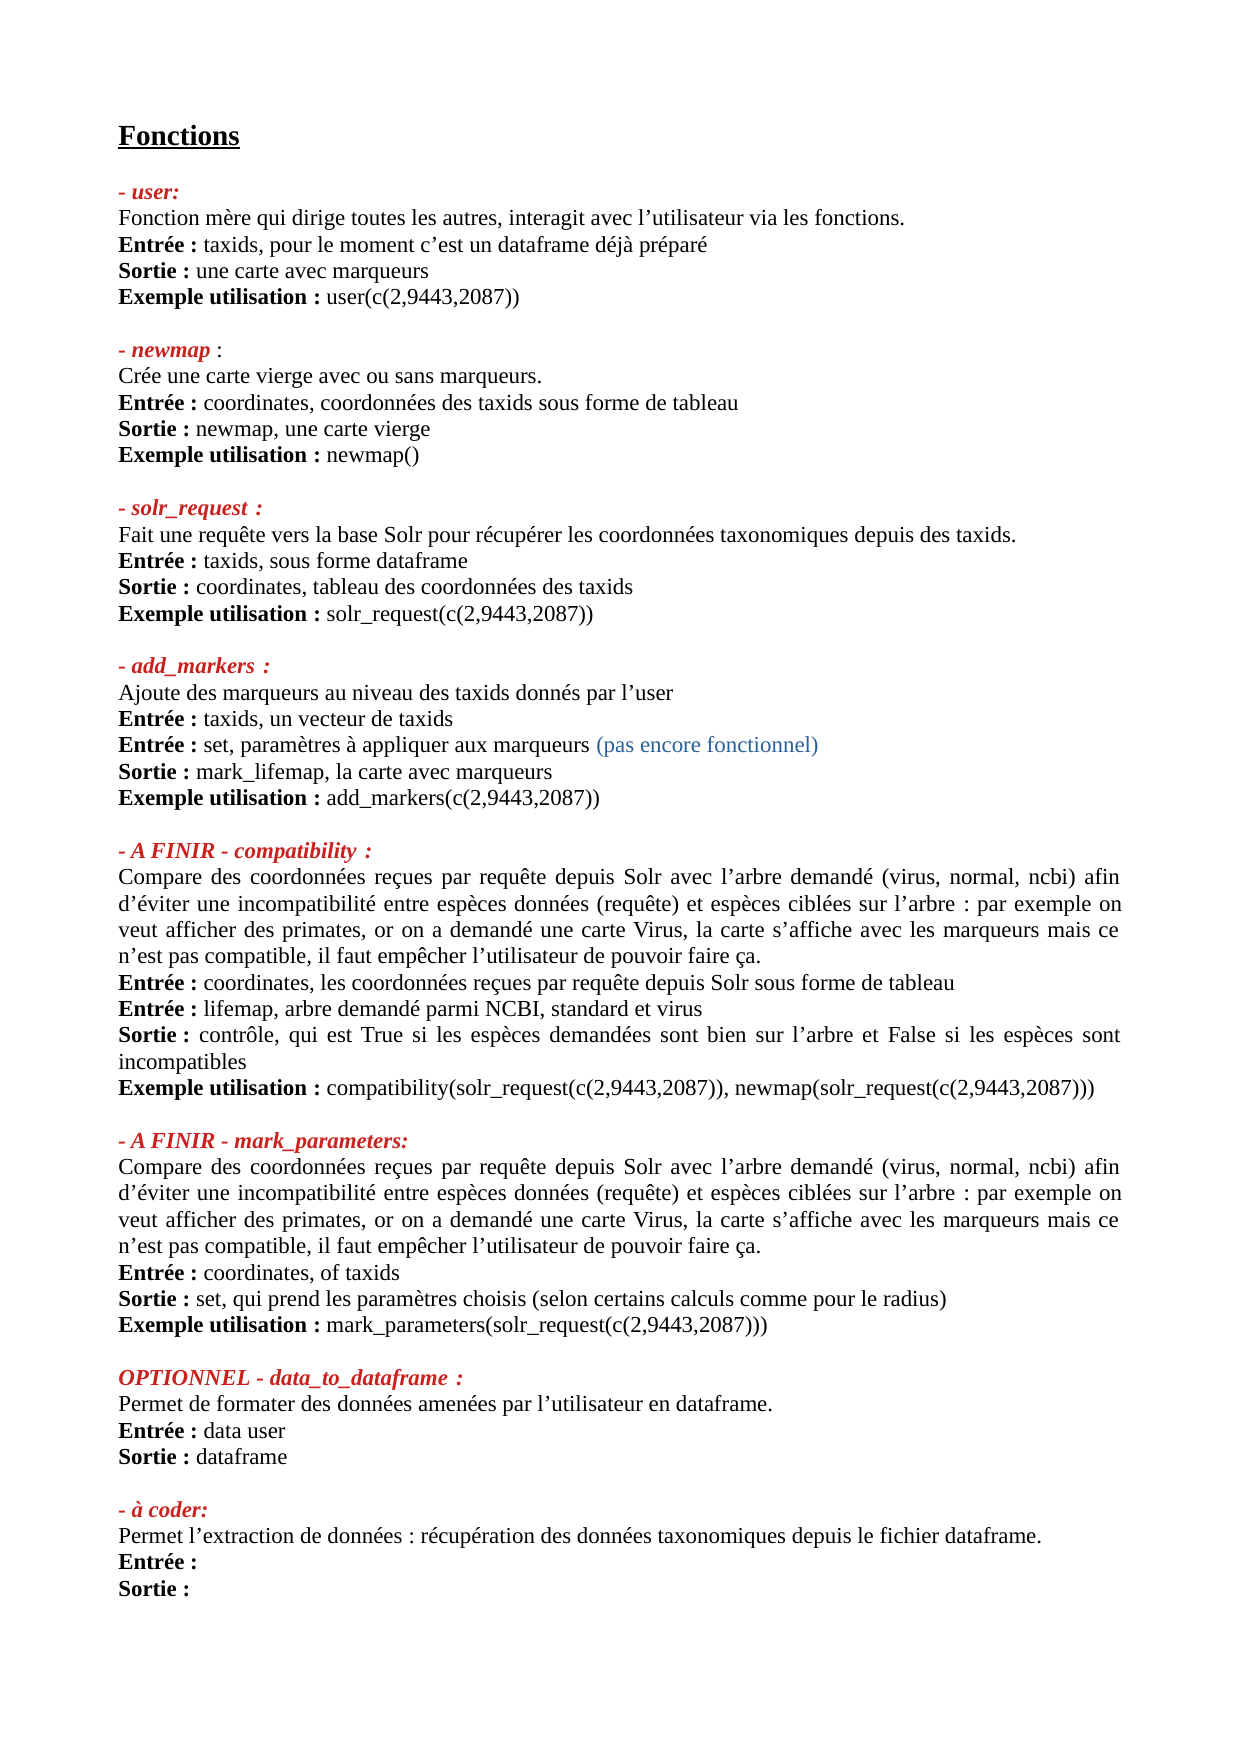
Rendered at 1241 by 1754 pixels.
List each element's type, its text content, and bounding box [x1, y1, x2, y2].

text Exemple utilisation : newmap() [118, 442, 1122, 468]
text Sortie : [118, 1575, 1122, 1601]
text - solr_request : [118, 494, 1122, 521]
text Entrée : taxids, un vecteur de taxids [118, 705, 1122, 731]
text OPTIONNEL - data_to_dataframe : [118, 1364, 1122, 1390]
text Compare des coordonnées reçues par requête depuis Solr avec l’arbre demandé (virus, normal, ncbi) afin d’éviter une incompatibilité entre espèces données (requête) et espèces ciblées sur l’arbre : par exemple on veut afficher des primates, or on a demandé une carte Virus, la carte s’affiche avec les marqueurs mais ce n’est pas compatible, il faut empêcher l’utilisateur de pouvoir faire ça. [118, 1153, 1122, 1258]
text - add_markers : [118, 652, 1122, 679]
text - A FINIR - compatibility : [118, 837, 1122, 863]
text Sortie : mark_lifemap, la carte avec marqueurs [118, 758, 1122, 784]
text Fonction mère qui dirige toutes les autres, interagit avec l’utilisateur via les fonctions. [118, 204, 1122, 231]
text Entrée : lifemap, arbre demandé parmi NCBI, standard et virus [118, 995, 1122, 1021]
text Exemple utilisation : solr_request(c(2,9443,2087)) [118, 600, 1122, 626]
text Crée une carte vierge avec ou sans marqueurs. [118, 362, 1122, 389]
text Entrée : [118, 1548, 1122, 1575]
text Sortie : coordinates, tableau des coordonnées des taxids [118, 573, 1122, 600]
text Entrée : coordinates, les coordonnées reçues par requête depuis Solr sous forme de tableau [118, 969, 1122, 995]
text Exemple utilisation : user(c(2,9443,2087)) [118, 283, 1122, 310]
text Permet de formater des données amenées par l’utilisateur en dataframe. [118, 1390, 1122, 1417]
text Permet l’extraction de données : récupération des données taxonomiques depuis le fichier dataframe. [118, 1522, 1122, 1548]
text Entrée : taxids, pour le moment c’est un dataframe déjà préparé [118, 231, 1122, 257]
text Entrée : coordinates, coordonnées des taxids sous forme de tableau [118, 389, 1122, 415]
text - newmap : [118, 336, 1122, 362]
text Sortie : set, qui prend les paramètres choisis (selon certains calculs comme pour le radius) [118, 1285, 1122, 1311]
text Sortie : newmap, une carte vierge [118, 415, 1122, 442]
text Ajoute des marqueurs au niveau des taxids donnés par l’user [118, 679, 1122, 705]
text Fait une requête vers la base Solr pour récupérer les coordonnées taxonomiques depuis des taxids. [118, 521, 1122, 547]
text - user: [118, 178, 1122, 204]
text Entrée : coordinates, of taxids [118, 1258, 1122, 1285]
text Entrée : set, paramètres à appliquer aux marqueurs (pas encore fonctionnel) [118, 731, 1122, 758]
text Fonctions [118, 118, 1122, 152]
text Sortie : une carte avec marqueurs [118, 257, 1122, 283]
text Exemple utilisation : mark_parameters(solr_request(c(2,9443,2087))) [118, 1311, 1122, 1338]
text - à coder: [118, 1496, 1122, 1522]
text Entrée : taxids, sous forme dataframe [118, 547, 1122, 573]
text Compare des coordonnées reçues par requête depuis Solr avec l’arbre demandé (virus, normal, ncbi) afin d’éviter une incompatibilité entre espèces données (requête) et espèces ciblées sur l’arbre : par exemple on veut afficher des primates, or on a demandé une carte Virus, la carte s’affiche avec les marqueurs mais ce n’est pas compatible, il faut empêcher l’utilisateur de pouvoir faire ça. [118, 863, 1122, 969]
text - A FINIR - mark_parameters: [118, 1127, 1122, 1153]
text Exemple utilisation : add_markers(c(2,9443,2087)) [118, 784, 1122, 811]
text Exemple utilisation : compatibility(solr_request(c(2,9443,2087)), newmap(solr_request(c(2,9443,2087))) [118, 1074, 1122, 1100]
text Entrée : data user [118, 1417, 1122, 1443]
text Sortie : contrôle, qui est True si les espèces demandées sont bien sur l’arbre et False si les espèces sont incompatibles [118, 1021, 1122, 1074]
text Sortie : dataframe [118, 1443, 1122, 1469]
